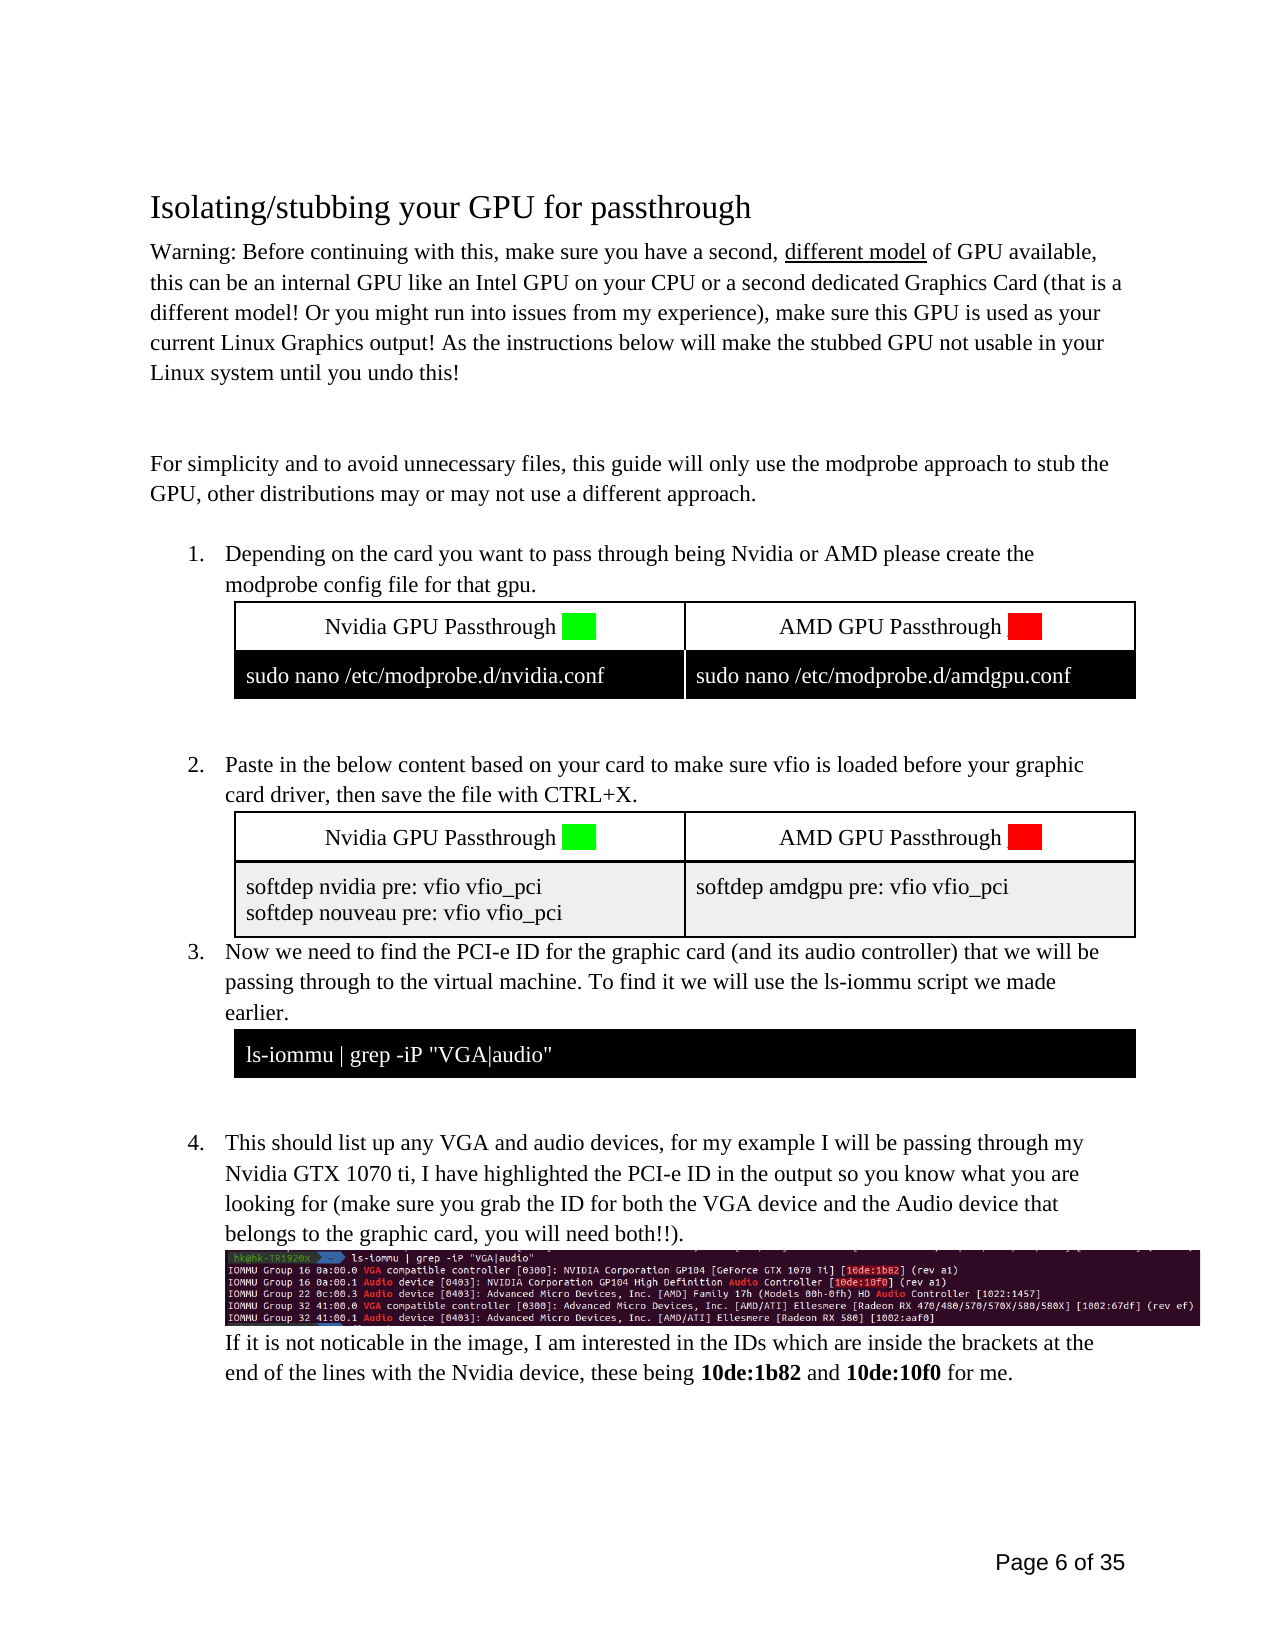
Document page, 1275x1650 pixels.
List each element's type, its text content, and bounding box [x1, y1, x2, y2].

table_cell softdep nvidia pre: vfio vfio_pci softdep nouveau pre: vfio vfio_pci [236, 863, 684, 936]
text For simplicity and to avoid unnecessary files, this guide will only use the modprobe approach to stub the GPU, other distributions may or may not use a different approach. [150, 450, 1125, 506]
list Depending on the card you want to pass through being Nvidia or AMD please create the modprobe config file for that gpu. [187, 540, 1125, 597]
table_cell sudo nano /etc/modprobe.d/amdgpu.conf [686, 652, 1134, 699]
subtitle Isolating/stubbing your GPU for passthrough [150, 187, 1125, 226]
table_header AMD GPU Passthrough ___ [686, 603, 1134, 650]
table_header AMD GPU Passthrough ___ [686, 813, 1134, 860]
picture [225, 1250, 1200, 1326]
table_cell [686, 701, 1134, 749]
table_header ls-iommu | grep -iP "VGA|audio" [236, 1031, 1134, 1078]
list Paste in the below content based on your card to make sure vfio is loaded before your graphic card driver, then save the file with CTRL+X. [187, 751, 1125, 807]
table_header Nvidia GPU Passthrough ___ [236, 603, 684, 650]
list Now we need to find the PCI-e ID for the graphic card (and its audio controller) that we will be passing through to the virtual machine. To find it we will use the ls-iommu script we made earlier. [187, 938, 1125, 1025]
table_cell [236, 1080, 1134, 1127]
table_cell [236, 701, 684, 749]
list This should list up any VGA and audio devices, for my example I will be passing through my Nvidia GTX 1070 ti, I have highlighted the PCI-e ID in the output so you know what you are looking for (make sure you grab the ID for both the VGA device and the Audio device that belongs to the graphic card, you will need both!!). If it is not noticable in the image, I am interested in the IDs which are inside the brackets at the end of the lines with the Nvidia device, these being 10de:1b82 and 10de:10f0 for me. [187, 1129, 1125, 1386]
table_header Nvidia GPU Passthrough ___ [236, 813, 684, 860]
table_cell sudo nano /etc/modprobe.d/nvidia.conf [236, 652, 684, 699]
text Warning: Before continuing with this, make sure you have a second, different model of GPU available, this can be an internal GPU like an Intel GPU on your CPU or a second dedicated Graphics Card (that is a different model! Or you might run into issues from my experience), make sure this GPU is used as your current Linux Graphics output! As the instructions below will make the stubbed GPU not usable in your Linux system until you undo this! [150, 238, 1125, 386]
table_cell softdep amdgpu pre: vfio vfio_pci [686, 863, 1134, 936]
